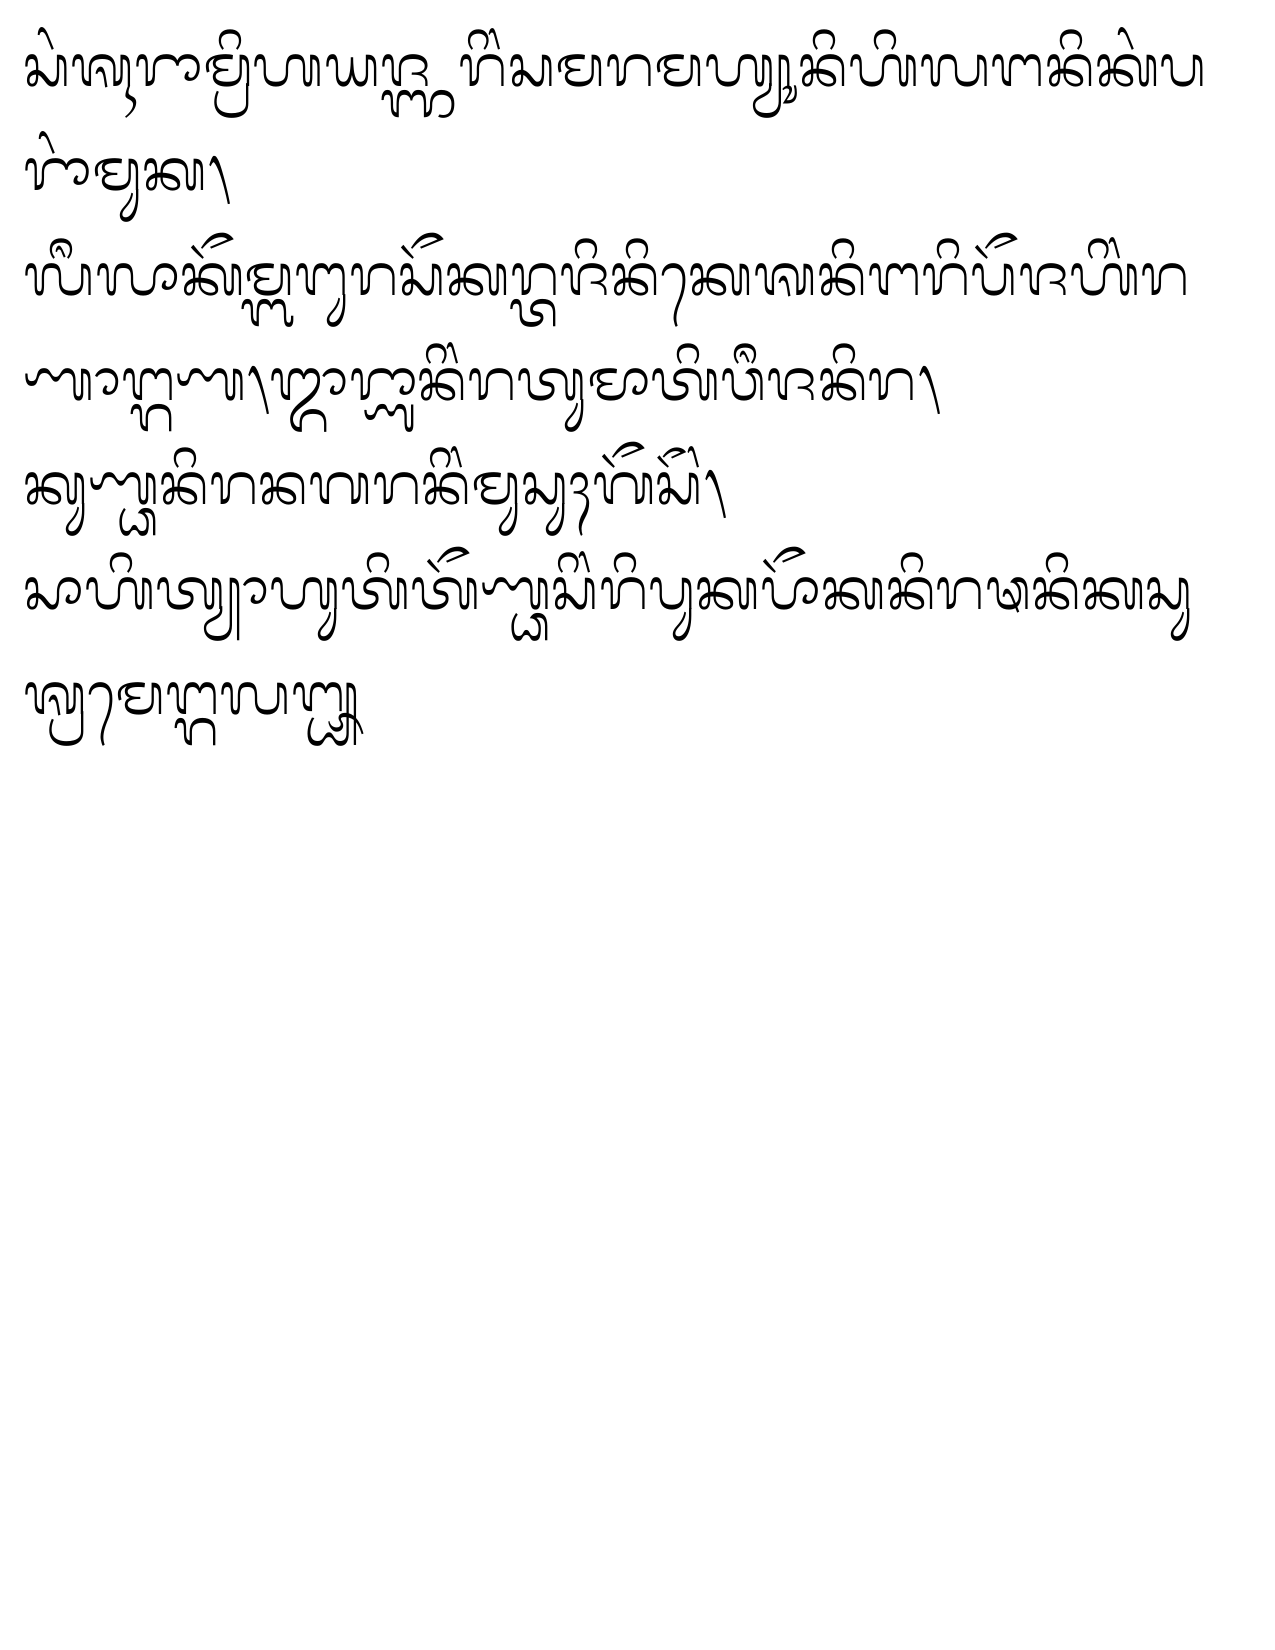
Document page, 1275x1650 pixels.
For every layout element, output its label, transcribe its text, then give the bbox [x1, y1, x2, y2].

text ᬲᬂᬰᬹᬭᬵᬫ᭄ᬭᬶᬳᬬᬚ᭄ᬜᬭᬶᬂᬲᬫᬭᬫᬳ᭄ᬬᬸᬦᬶᬳᬶᬮᬗᬦᬶᬓᬂᬧᬭᬵᬂᬫᬸᬓ᭞ [24, 24, 1251, 233]
text ᬲᬵᬳᬶᬢ᭄ᬬᬵᬳᬸᬢᬶᬢᭂᬡ᭄ᬥᬲᬶᬂᬭᬶᬧᬸᬓᬧᭃᬓᬦᬶᬭᬣᬦᬶᬓᬲᬸᬰ᭄ᬭᬫᬾᬗ᭄ᬕᬮ᭛ [24, 547, 1251, 756]
text ᬮᬷᬮᬵᬓᭂᬫ᭄ᬩᬗᬸᬭᬲᭂᬓᬭ᭄ᬢᬚᬶᬦᬶᬓᬾᬰᬦᬶᬗᬭᬶᬧᭂᬚᬳᬶᬂᬭᬡᬵᬗ᭄ᬕᬡ᭞ᬒᬭ᭄ᬡᬵᬦᬶᬂᬭᬢᬸᬫᬵᬢᬶᬯᬷᬚᬦᬶᬭ᭞ᬓᬸᬡ᭄ᬥᬦᬶᬭᬦᬕᬭᬦᬶᬂᬫᬸᬲᬸᬄᬕᭂᬲᭂᬂ᭞ [24, 233, 1251, 547]
